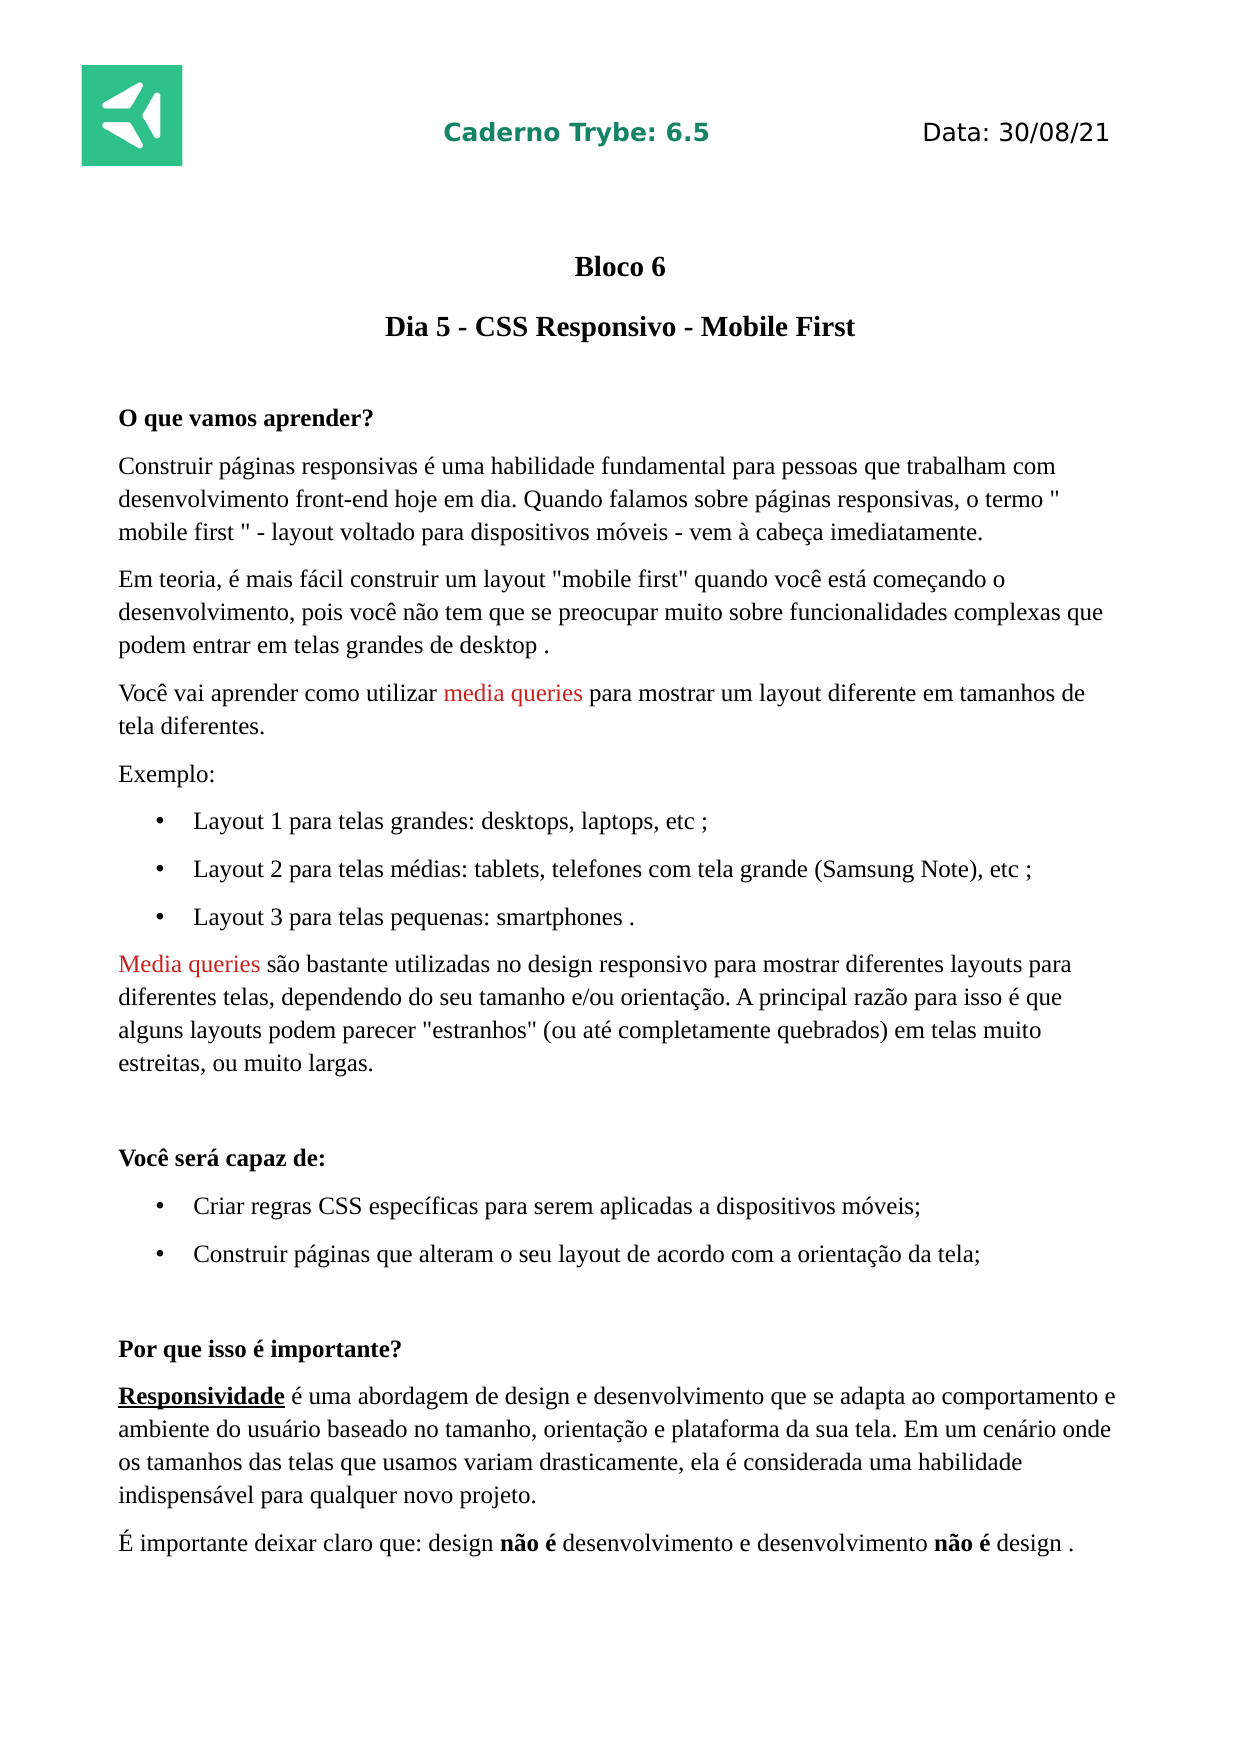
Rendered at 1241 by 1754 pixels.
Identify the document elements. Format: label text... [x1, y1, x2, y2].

text Exemplo: [118, 759, 1122, 787]
list Construir páginas que alteram o seu layout de acordo com a orientação da tela; [156, 1239, 1122, 1267]
list Layout 1 para telas grandes: desktops, laptops, etc ; [156, 806, 1122, 835]
text Em teoria, é mais fácil construir um layout "mobile first" quando você está começando o desenvolvimento, pois você não tem que se preocupar muito sobre funcionalidades complexas que podem entrar em telas grandes de desktop . [118, 564, 1122, 659]
text Você vai aprender como utilizar media queries para mostrar um layout diferente em tamanhos de tela diferentes. [118, 678, 1122, 740]
text Construir páginas responsivas é uma habilidade fundamental para pessoas que trabalham com desenvolvimento front-end hoje em dia. Quando falamos sobre páginas responsivas, o termo " mobile first " - layout voltado para dispositivos móveis - vem à cabeça imediatamente. [118, 451, 1122, 546]
text Por que isso é importante? [118, 1334, 1122, 1363]
list Criar regras CSS específicas para serem aplicadas a dispositivos móveis; [156, 1191, 1122, 1220]
text Responsividade é uma abordagem de design e desenvolvimento que se adapta ao comportamento e ambiente do usuário baseado no tamanho, orientação e plataforma da sua tela. Em um cenário onde os tamanhos das telas que usamos variam drasticamente, ela é considerada uma habilidade indispensável para qualquer novo projeto. [118, 1381, 1122, 1509]
text É importante deixar claro que: design não é desenvolvimento e desenvolvimento não é design . [118, 1528, 1122, 1557]
list Layout 2 para telas médias: tablets, telefones com tela grande (Samsung Note), etc ; [156, 854, 1122, 883]
subtitle Bloco 6 [118, 249, 1122, 282]
text O que vamos aprender? [118, 403, 1122, 432]
subtitle Dia 5 - CSS Responsivo - Mobile First [118, 309, 1122, 343]
text Você será capaz de: [118, 1143, 1122, 1172]
text Media queries são bastante utilizadas no design responsivo para mostrar diferentes layouts para diferentes telas, dependendo do seu tamanho e/ou orientação. A principal razão para isso é que alguns layouts podem parecer "estranhos" (ou até completamente quebrados) em telas muito estreitas, ou muito largas. [118, 949, 1122, 1077]
picture [81, 65, 183, 166]
list Layout 3 para telas pequenas: smartphones . [156, 902, 1122, 930]
